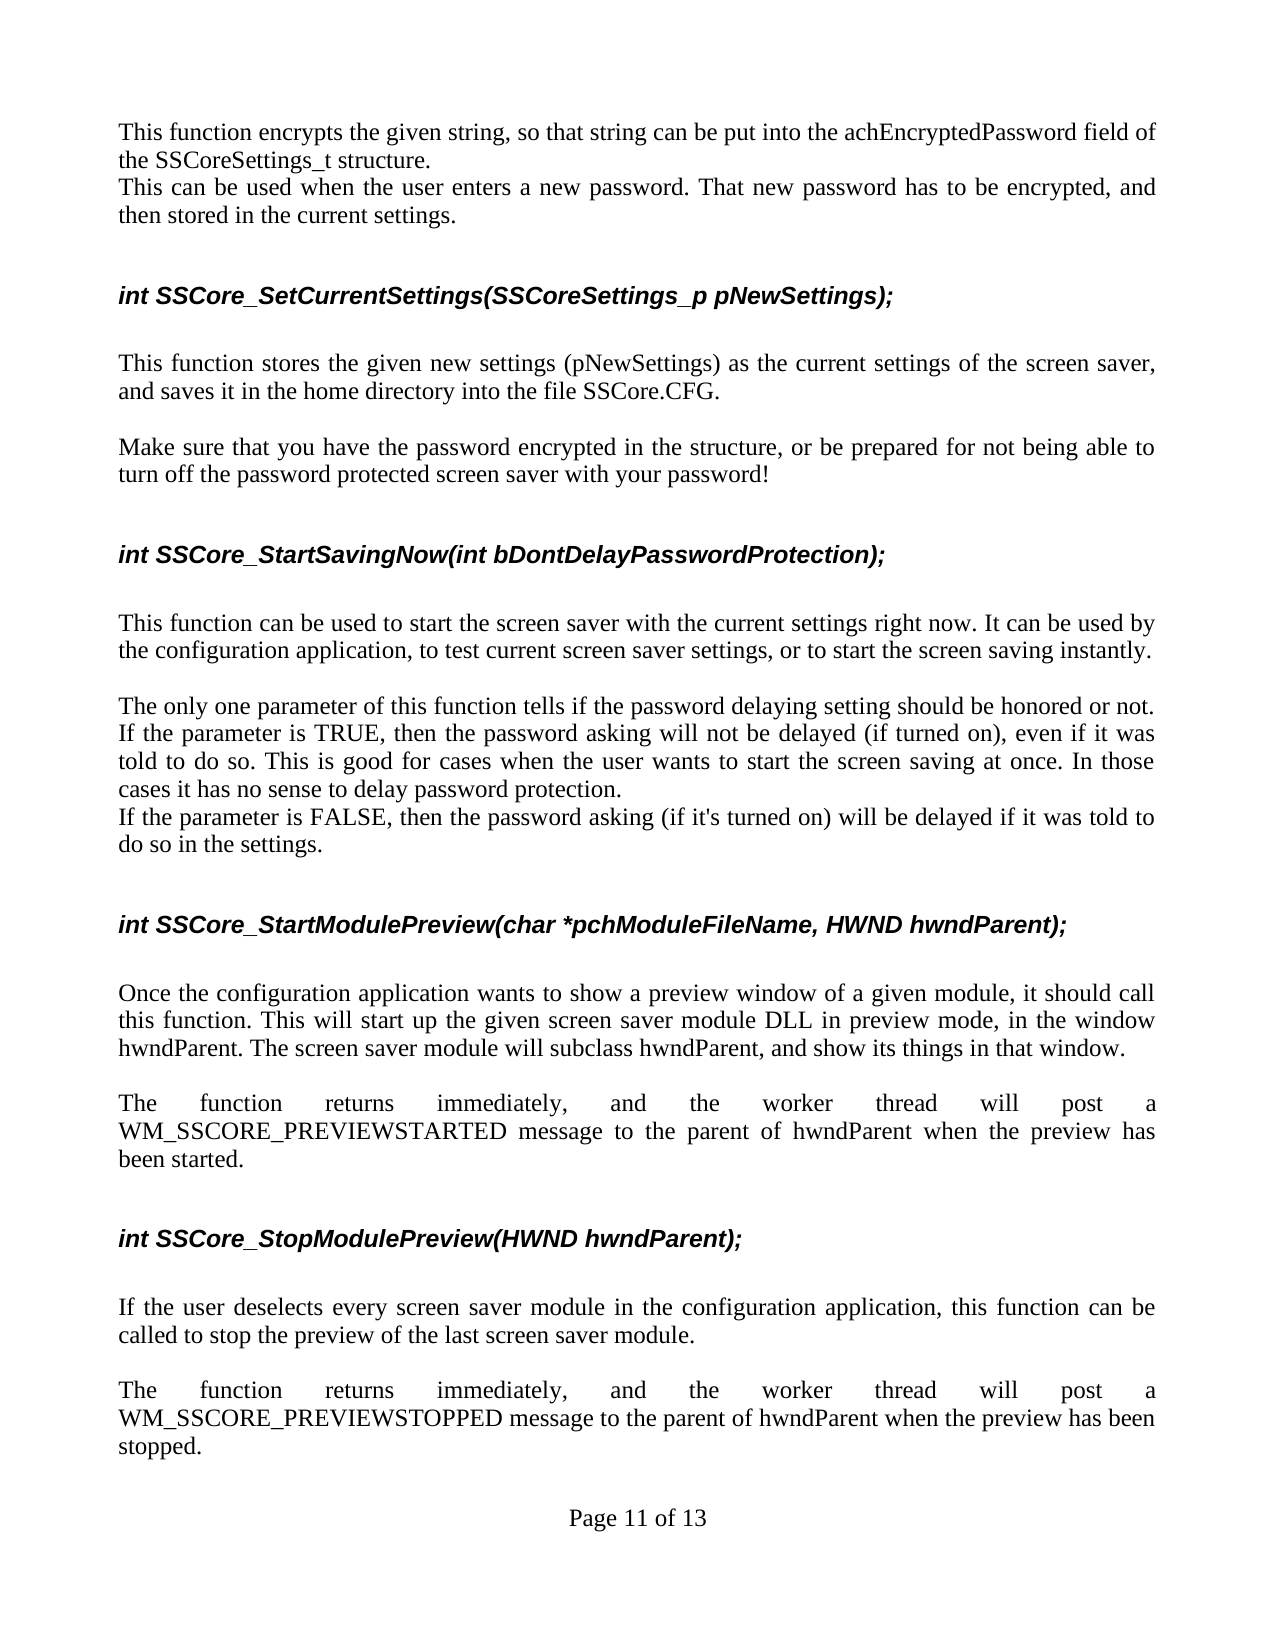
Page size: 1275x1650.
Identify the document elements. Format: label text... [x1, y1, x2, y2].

text Make sure that you have the password encrypted in the structure, or be prepared for not being able to turn off the password protected screen saver with your password! [118, 433, 1157, 488]
subtitle int SSCore_SetCurrentSettings(SSCoreSettings_p pNewSettings); [118, 282, 1157, 309]
text If the parameter is FALSE, then the password asking (if it's turned on) will be delayed if it was told to do so in the settings. [118, 803, 1157, 858]
text The only one parameter of this function tells if the password delaying setting should be honored or not. If the parameter is TRUE, then the password asking will not be delayed (if turned on), even if it was told to do so. This is good for cases when the user wants to start the screen saving at once. In those cases it has no sense to delay password protection. [118, 692, 1157, 803]
subtitle int SSCore_StartModulePreview(char *pchModuleFileName, HWND hwndParent); [118, 911, 1157, 938]
text This can be used when the user enters a new password. That new password has to be encrypted, and then stored in the current settings. [118, 173, 1157, 229]
subtitle int SSCore_StopModulePreview(HWND hwndParent); [118, 1225, 1157, 1253]
subtitle int SSCore_StartSavingNow(int bDontDelayPasswordProtection); [118, 541, 1157, 568]
text This function can be used to start the screen saver with the current settings right now. It can be used by the configuration application, to test current screen saver settings, or to start the screen saving instantly. [118, 609, 1157, 664]
text This function stores the given new settings (pNewSettings) as the current settings of the screen saver, and saves it in the home directory into the file SSCore.CFG. [118, 349, 1157, 405]
text The function returns immediately, and the worker thread will post a WM_SSCORE_PREVIEWSTARTED message to the parent of hwndParent when the preview has been started. [118, 1089, 1157, 1173]
text This function encrypts the given string, so that string can be put into the achEncryptedPassword field of the SSCoreSettings_t structure. [118, 118, 1157, 173]
text If the user deselects every screen saver module in the configuration application, this function can be called to stop the preview of the last screen saver module. [118, 1293, 1157, 1349]
text Once the configuration application wants to show a preview window of a given module, it should call this function. This will start up the given screen saver module DLL in preview mode, in the window hwndParent. The screen saver module will subclass hwndParent, and show its things in that window. [118, 979, 1157, 1062]
text The function returns immediately, and the worker thread will post a WM_SSCORE_PREVIEWSTOPPED message to the parent of hwndParent when the preview has been stopped. [118, 1376, 1157, 1459]
